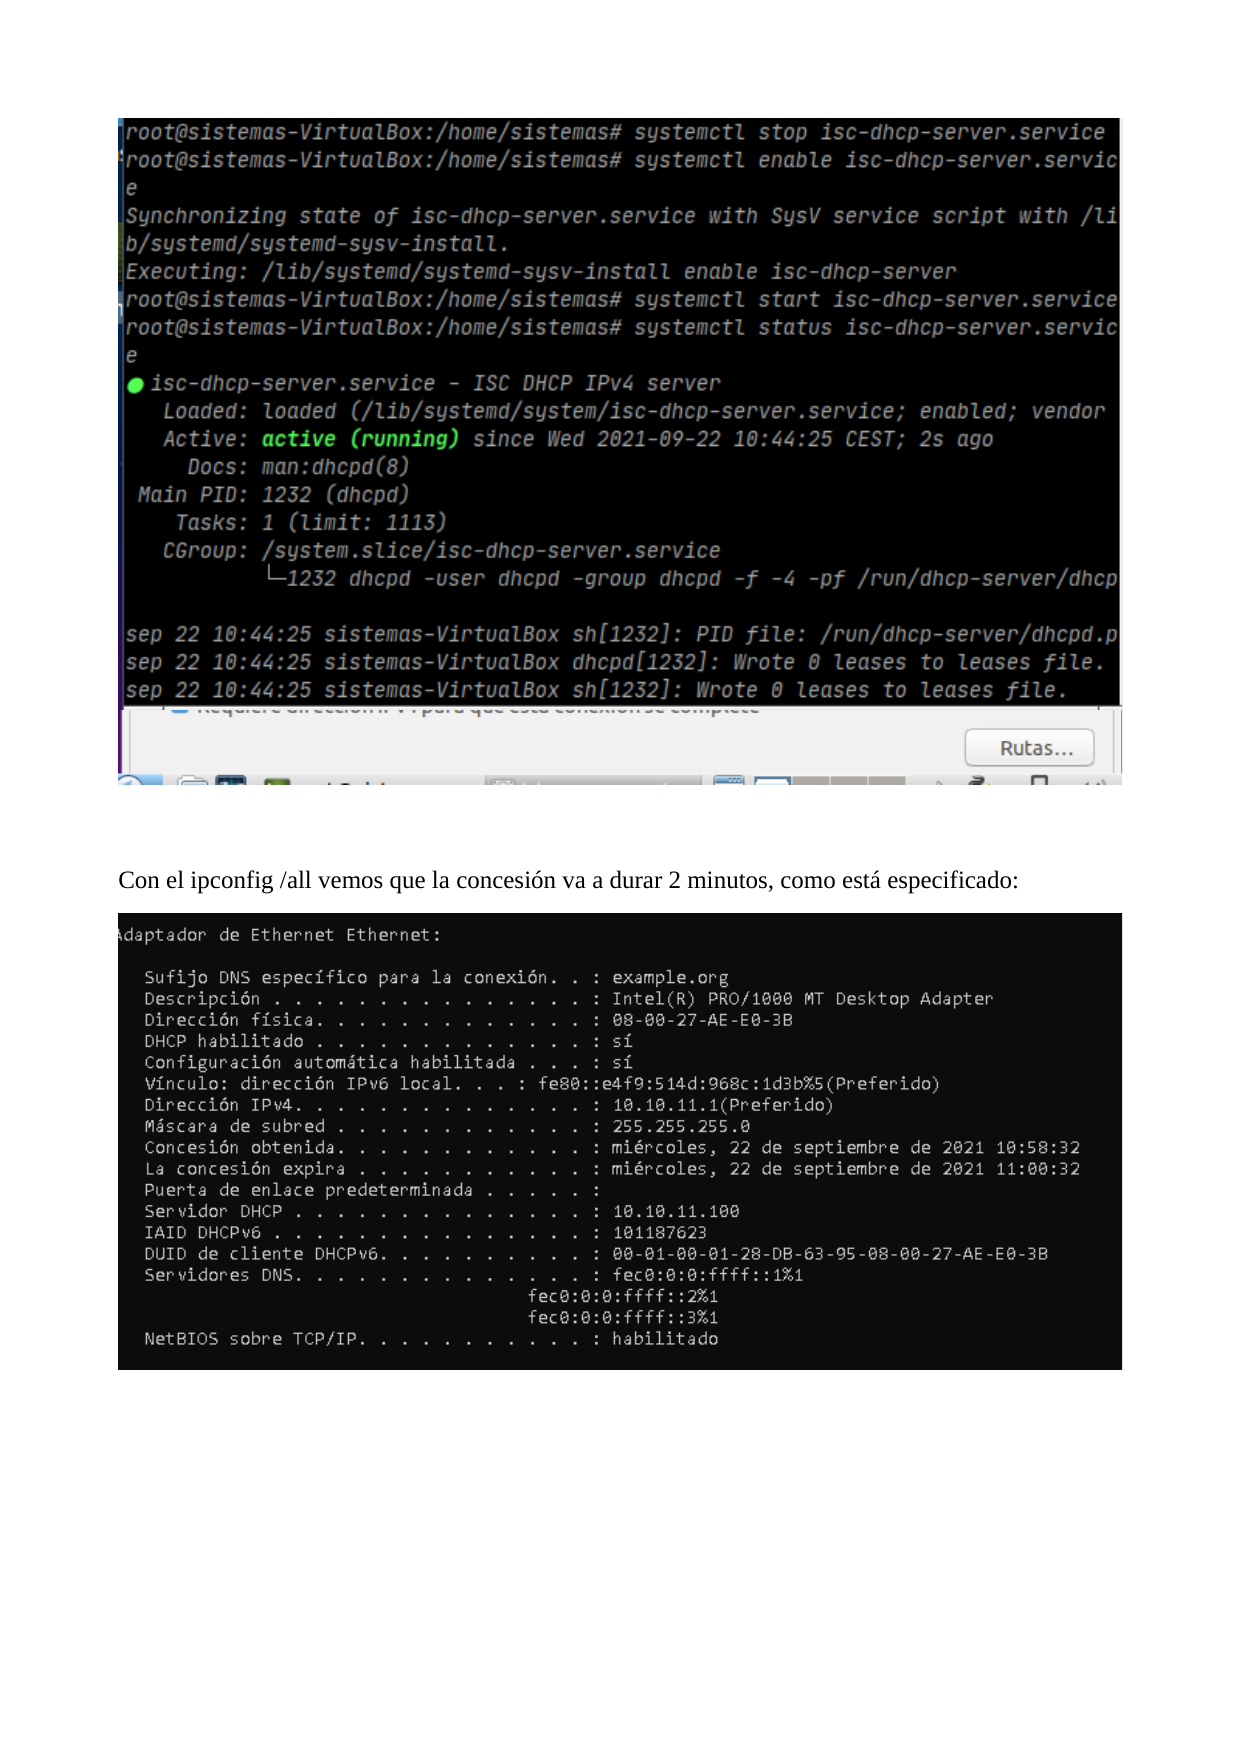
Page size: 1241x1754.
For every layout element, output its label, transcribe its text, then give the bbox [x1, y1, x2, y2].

picture [118, 913, 1123, 1370]
text Con el ipconfig /all vemos que la concesión va a durar 2 minutos, como está especificado: [118, 866, 1122, 894]
picture [118, 118, 1123, 785]
